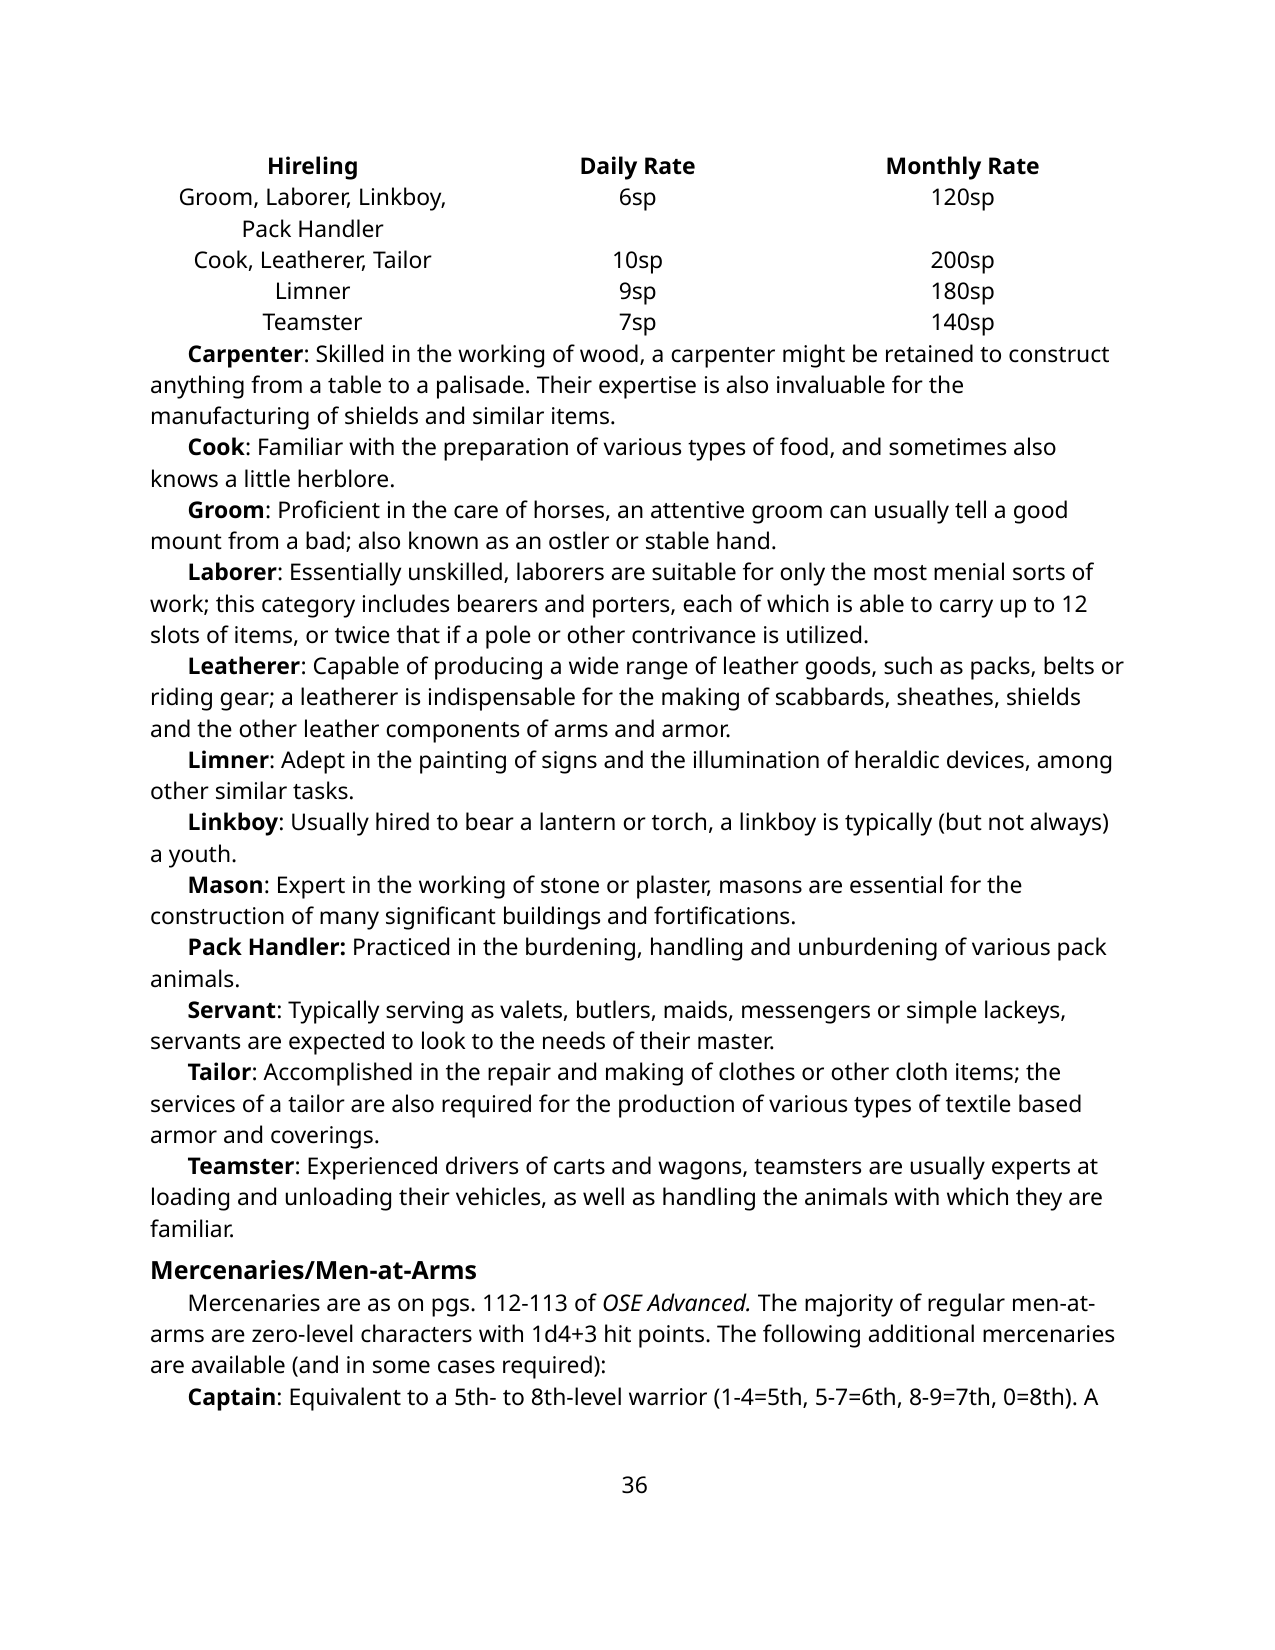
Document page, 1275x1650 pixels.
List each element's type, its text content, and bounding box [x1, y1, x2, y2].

table_cell 180sp [800, 275, 1125, 306]
table_cell Limner [150, 275, 475, 306]
table_cell Cook, Leatherer, Tailor [150, 244, 475, 275]
text Groom: Proficient in the care of horses, an attentive groom can usually tell a good mount from a bad; also known as an ostler or stable hand. [150, 494, 1125, 556]
text Tailor: Accomplished in the repair and making of clothes or other cloth items; the services of a tailor are also required for the production of various types of textile based armor and coverings. [150, 1056, 1125, 1150]
table_cell 7sp [475, 306, 800, 337]
text Pack Handler: Practiced in the burdening, handling and unburdening of various pack animals. [150, 931, 1125, 994]
table_cell 120sp [800, 181, 1125, 244]
text Servant: Typically serving as valets, butlers, maids, messengers or simple lackeys, servants are expected to look to the needs of their master. [150, 994, 1125, 1056]
table_cell 9sp [475, 275, 800, 306]
text Linkboy: Usually hired to bear a lantern or torch, a linkboy is typically (but not always) a youth. [150, 806, 1125, 869]
text Mason: Expert in the working of stone or plaster, masons are essential for the construction of many significant buildings and fortifications. [150, 869, 1125, 931]
table_cell 6sp [475, 181, 800, 244]
text Captain: Equivalent to a 5th- to 8th-level warrior (1-4=5th, 5-7=6th, 8-9=7th, 0=8th). A [150, 1381, 1125, 1412]
text Mercenaries are as on pgs. 112-113 of OSE Advanced. The majority of regular men-at-arms are zero-level characters with 1d4+3 hit points. The following additional mercenaries are available (and in some cases required): [150, 1287, 1125, 1381]
table_header Daily Rate [475, 150, 800, 181]
text Leatherer: Capable of producing a wide range of leather goods, such as packs, belts or riding gear; a leatherer is indispensable for the making of scabbards, sheathes, shields and the other leather components of arms and armor. [150, 650, 1125, 744]
text Teamster: Experienced drivers of carts and wagons, teamsters are usually experts at loading and unloading their vehicles, as well as handling the animals with which they are familiar. [150, 1150, 1125, 1244]
table_header Hireling [150, 150, 475, 181]
table_cell 140sp [800, 306, 1125, 337]
table_header Monthly Rate [800, 150, 1125, 181]
text Limner: Adept in the painting of signs and the illumination of heraldic devices, among other similar tasks. [150, 744, 1125, 806]
text Laborer: Essentially unskilled, laborers are suitable for only the most menial sorts of work; this category includes bearers and porters, each of which is able to carry up to 12 slots of items, or twice that if a pole or other contrivance is utilized. [150, 556, 1125, 650]
text Carpenter: Skilled in the working of wood, a carpenter might be retained to construct anything from a table to a palisade. Their expertise is also invaluable for the manufacturing of shields and similar items. [150, 337, 1125, 431]
table_cell 200sp [800, 244, 1125, 275]
subtitle Mercenaries/Men-at-Arms [150, 1253, 1125, 1287]
table_cell Groom, Laborer, Linkboy, Pack Handler [150, 181, 475, 244]
table_cell Teamster [150, 306, 475, 337]
text Cook: Familiar with the preparation of various types of food, and sometimes also knows a little herblore. [150, 431, 1125, 494]
table_cell 10sp [475, 244, 800, 275]
